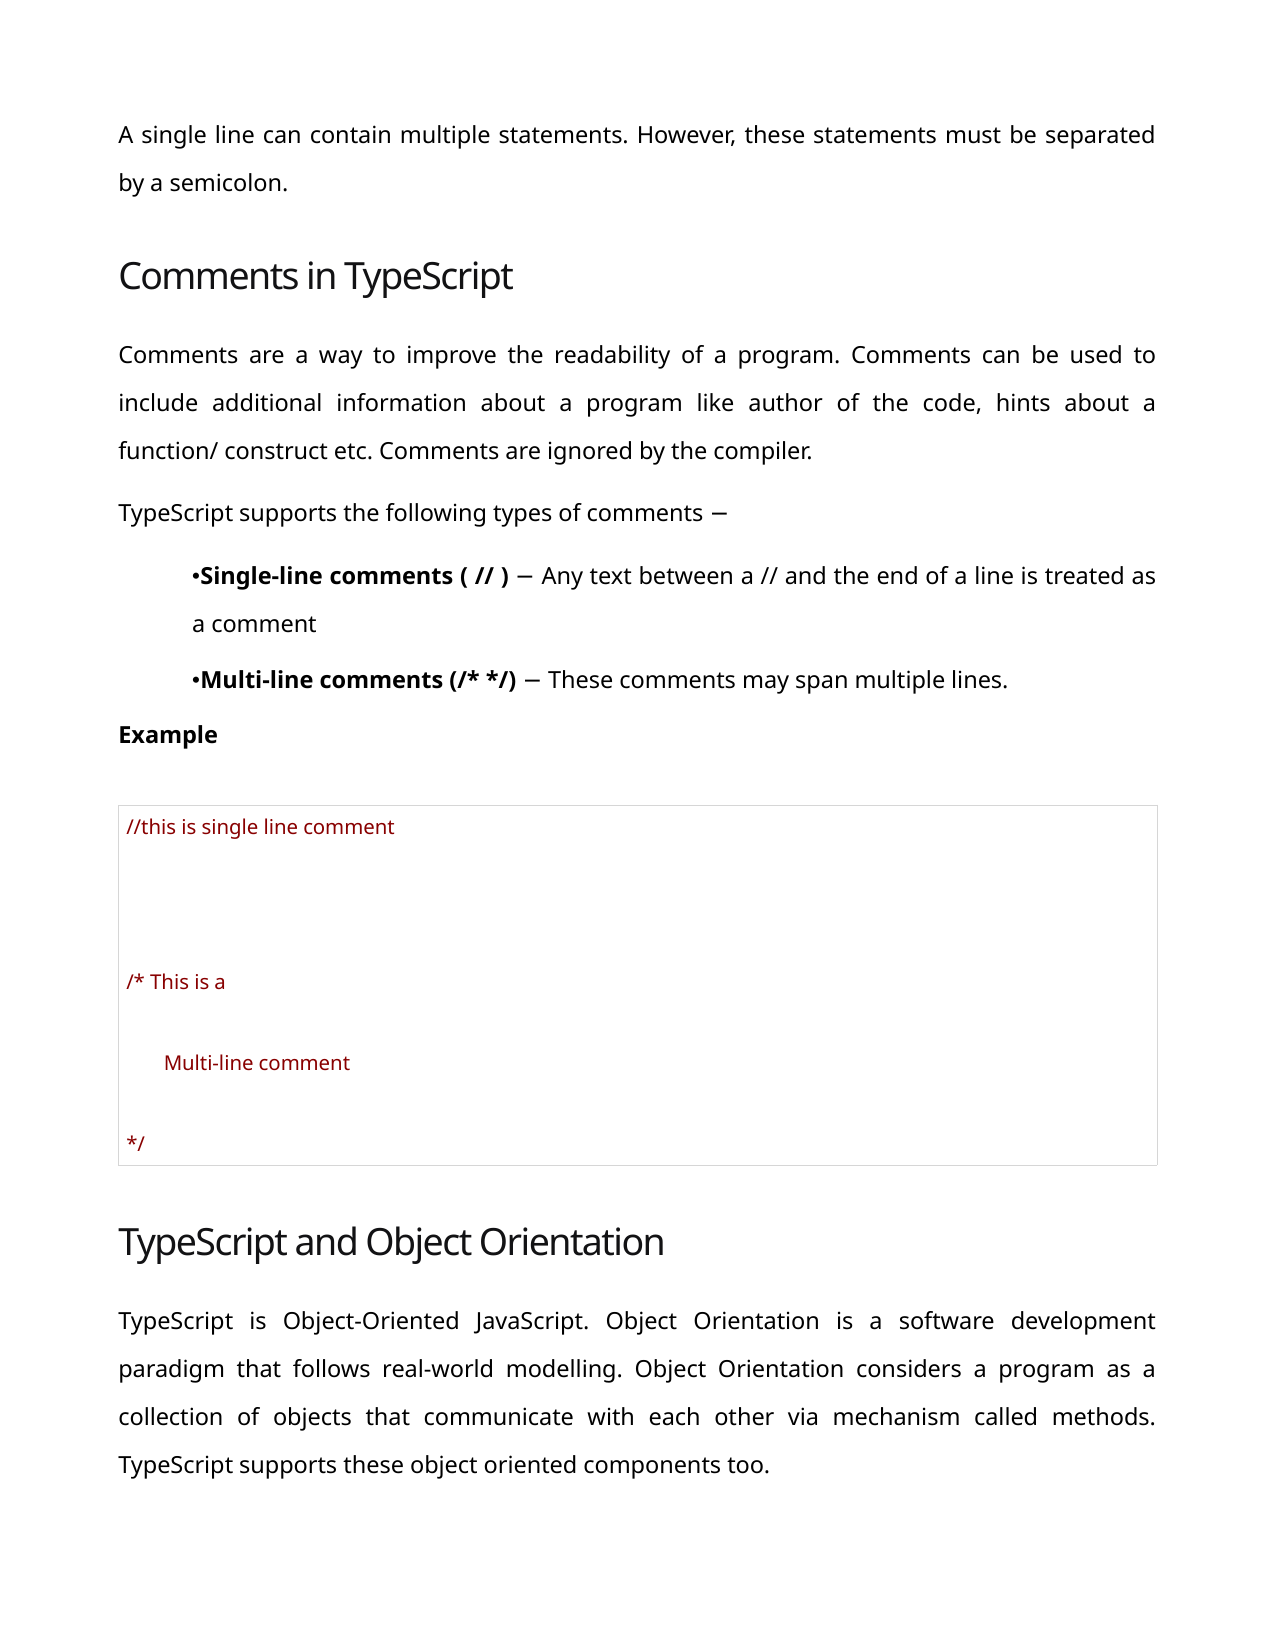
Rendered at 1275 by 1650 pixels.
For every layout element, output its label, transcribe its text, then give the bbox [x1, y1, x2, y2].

subtitle Comments in TypeScript [118, 249, 1157, 300]
text */ [119, 1121, 1157, 1165]
text Multi-line comment [119, 1040, 1157, 1076]
list Multi-line comments (/* */) − These comments may span multiple lines. [118, 663, 1157, 695]
text TypeScript supports the following types of comments − [118, 497, 1157, 529]
list Single-line comments ( // ) − Any text between a // and the end of a line is treated as a comment [118, 559, 1157, 639]
text //this is single line comment [119, 806, 1157, 840]
text A single line can contain multiple statements. However, these statements must be separated by a semicolon. [118, 118, 1157, 198]
text TypeScript is Object-Oriented JavaScript. Object Orientation is a software development paradigm that follows real-world modelling. Object Orientation considers a program as a collection of objects that communicate with each other via mechanism called methods. TypeScript supports these object oriented components too. [118, 1304, 1157, 1480]
text Comments are a way to improve the readability of a program. Comments can be used to include additional information about a program like author of the code, hints about a function/ construct etc. Comments are ignored by the compiler. [118, 338, 1157, 466]
subtitle TypeScript and Object Orientation [118, 1215, 1157, 1266]
text Example [118, 719, 1157, 751]
text /* This is a [119, 960, 1157, 995]
